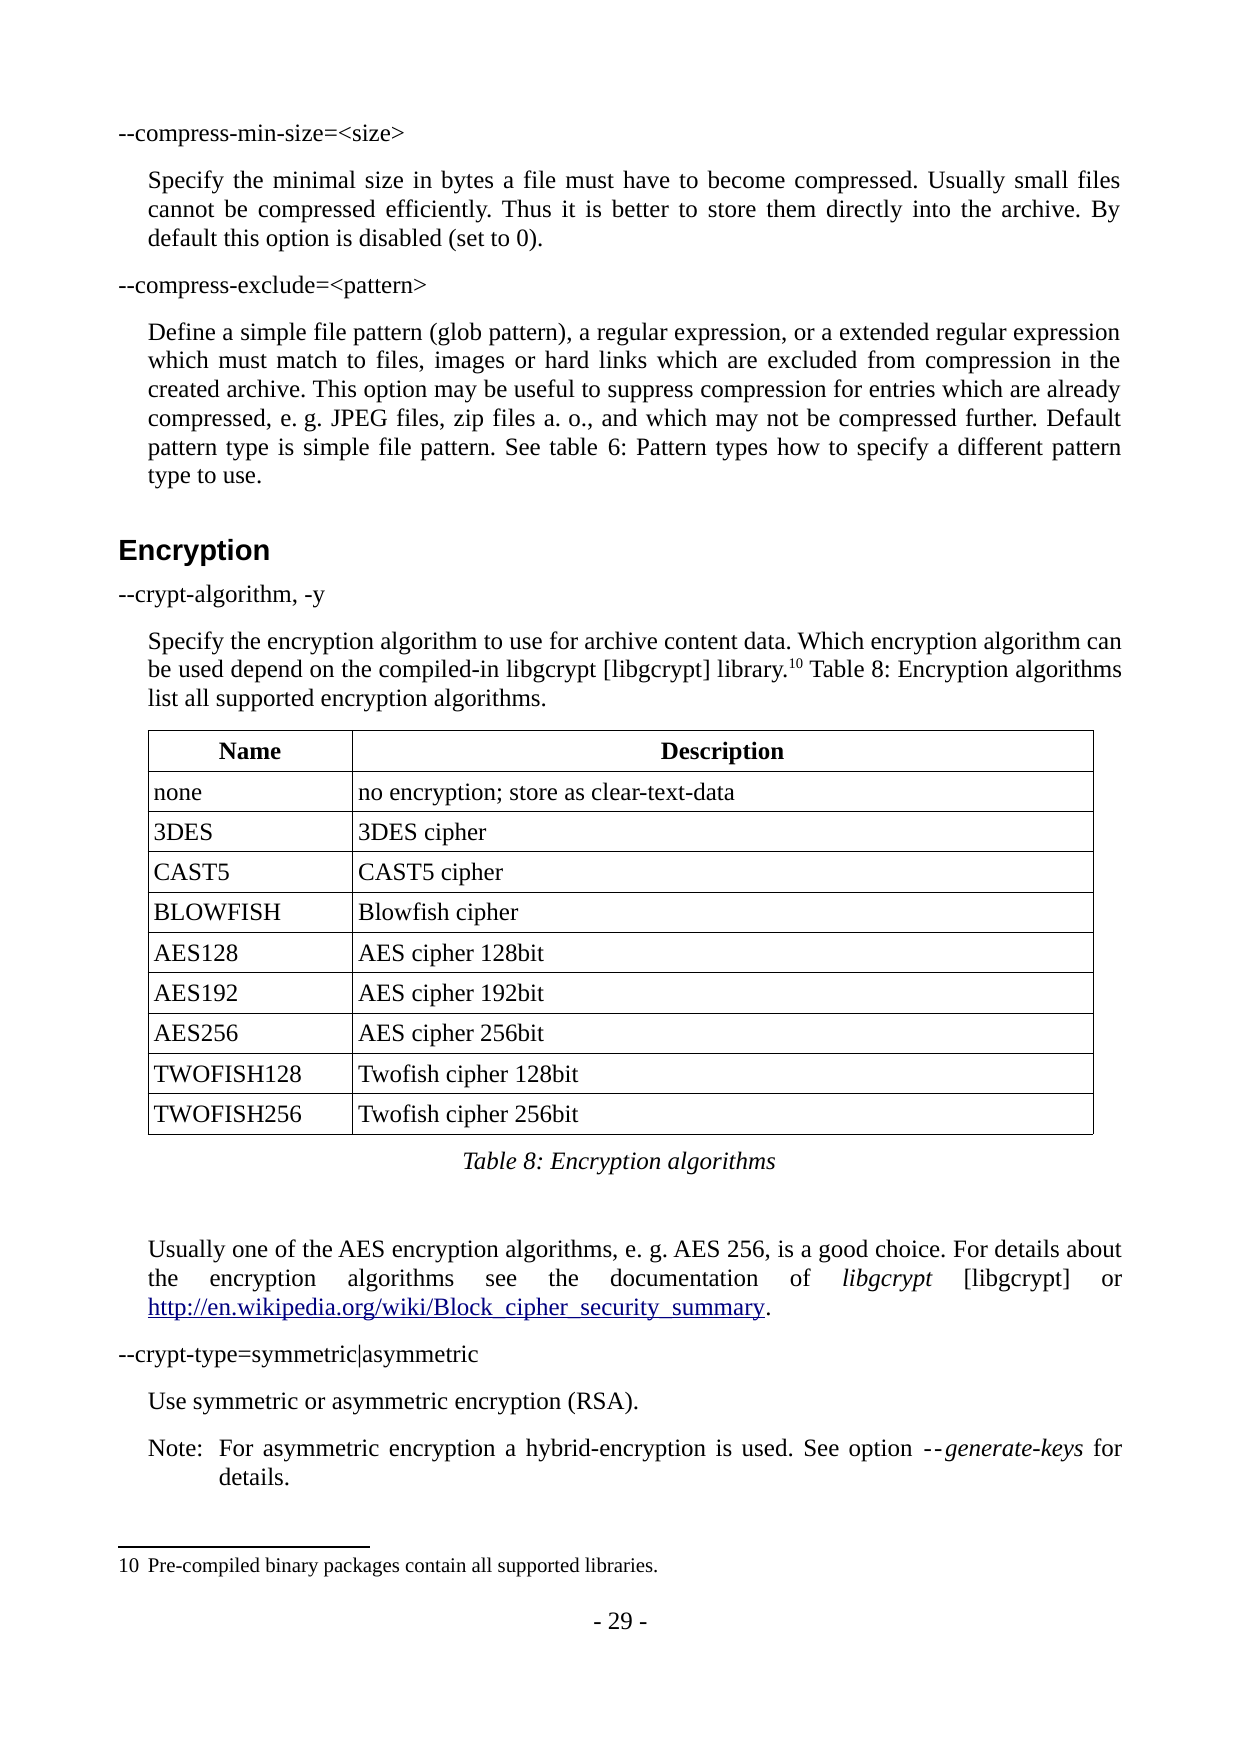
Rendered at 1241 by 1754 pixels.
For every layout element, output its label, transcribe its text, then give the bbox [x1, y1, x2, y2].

table_cell Twofish cipher 128bit [353, 1054, 1093, 1093]
title --crypt-algorithm, -y [118, 579, 1122, 607]
table_cell CAST5 cipher [353, 852, 1093, 892]
text Specify the minimal size in bytes a file must have to become compressed. Usually small files cannot be compressed efficiently. Thus it is better to store them directly into the archive. By default this option is disabled (set to 0). [148, 165, 1122, 251]
table_cell AES256 [149, 1014, 352, 1053]
table_cell BLOWFISH [149, 893, 352, 932]
text Usually one of the AES encryption algorithms, e. g. AES 256, is a good choice. For details about the encryption algorithms see the documentation of libgcrypt [libgcrypt] or http://en.wikipedia.org/wiki/Block_cipher_security_summary. [148, 1234, 1122, 1321]
text Table 8: Encryption algorithms [118, 1146, 1122, 1175]
table_cell AES128 [149, 933, 352, 972]
table_header Name [149, 731, 352, 771]
text Use symmetric or asymmetric encryption (RSA). [148, 1386, 1122, 1415]
table_cell none [149, 772, 352, 811]
table_cell TWOFISH256 [149, 1094, 352, 1133]
title --crypt-type=symmetric|asymmetric [118, 1339, 1122, 1368]
title --compress-min-size=<size> [118, 118, 1122, 147]
text Pre-compiled binary packages contain all supported libraries. [118, 1553, 1122, 1577]
table_cell Twofish cipher 256bit [353, 1094, 1093, 1133]
table_header Description [353, 731, 1093, 771]
table_cell no encryption; store as clear-text-data [353, 772, 1093, 811]
title --compress-exclude=<pattern> [118, 270, 1122, 298]
table_cell 3DES cipher [353, 812, 1093, 851]
table_cell TWOFISH128 [149, 1054, 352, 1093]
table_cell AES192 [149, 973, 352, 1013]
table_cell Blowfish cipher [353, 893, 1093, 932]
text Specify the encryption algorithm to use for archive content data. Which encryption algorithm can be used depend on the compiled-in libgcrypt [libgcrypt] library. Table 8: Encryption algorithms list all supported encryption algorithms. [148, 626, 1122, 712]
text Define a simple file pattern (glob pattern), a regular expression, or a extended regular expression which must match to files, images or hard links which are excluded from compression in the created archive. This option may be useful to suppress compression for entries which are already compressed, e. g. JPEG files, zip files a. o., and which may not be compressed further. Default pattern type is simple file pattern. See table 6: Pattern types how to specify a different pattern type to use. [148, 317, 1122, 489]
table_cell CAST5 [149, 852, 352, 892]
table_cell AES cipher 192bit [353, 973, 1093, 1013]
subtitle Encryption [118, 533, 1122, 566]
table_cell AES cipher 256bit [353, 1014, 1093, 1053]
table_cell 3DES [149, 812, 352, 851]
table_cell AES cipher 128bit [353, 933, 1093, 972]
text Note: For asymmetric encryption a hybrid-encryption is used. See option ‑‑generate-keys for details. [148, 1433, 1122, 1491]
